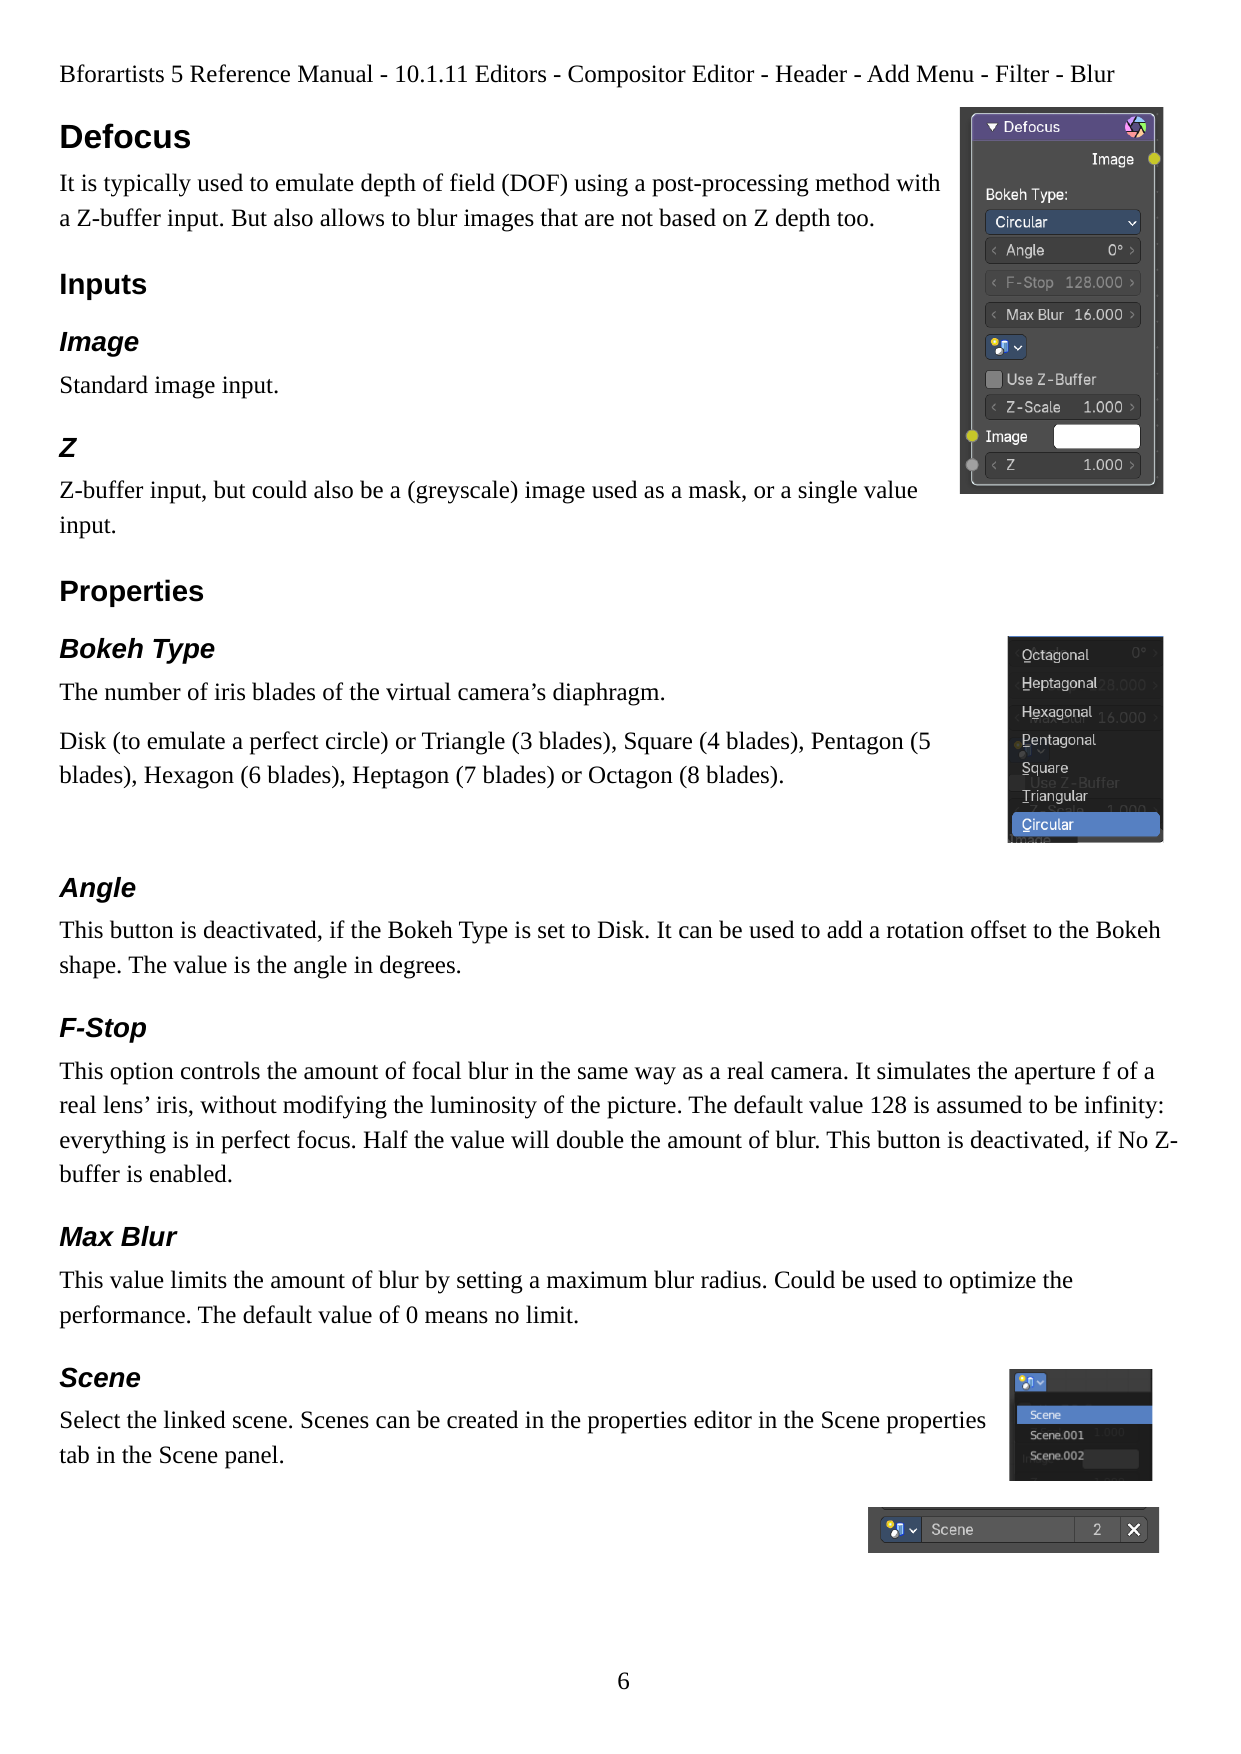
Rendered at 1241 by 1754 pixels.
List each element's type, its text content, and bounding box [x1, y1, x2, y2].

text Standard image input. [59, 370, 959, 398]
text It is typically used to emulate depth of field (DOF) using a post-processing method with a Z-buffer input. But also allows to blur images that are not based on Z depth too. [59, 168, 959, 232]
subtitle Z [59, 431, 959, 463]
subtitle Angle [59, 871, 1181, 903]
subtitle Bokeh Type [59, 632, 1181, 664]
subtitle Scene [59, 1361, 1181, 1393]
subtitle [1164, 117, 1181, 156]
subtitle [1164, 431, 1181, 463]
subtitle Defocus [59, 117, 959, 156]
text This button is deactivated, if the Bokeh Type is set to Disk. It can be used to add a rotation offset to the Bokeh shape. The value is the angle in degrees. [59, 915, 1181, 979]
text Select the linked scene. Scenes can be created in the properties editor in the Scene properties tab in the Scene panel. [59, 1406, 1009, 1469]
subtitle Properties [59, 574, 1181, 607]
picture [1007, 636, 1164, 843]
text [1164, 370, 1181, 398]
subtitle [1164, 267, 1181, 300]
picture [1009, 1369, 1153, 1481]
text Disk (to emulate a perfect circle) or Triangle (3 blades), Square (4 blades), Pentagon (5 blades), Hexagon (6 blades), Heptagon (7 blades) or Octagon (8 blades). [59, 726, 1007, 789]
text This option controls the amount of focal blur in the same way as a real camera. It simulates the aperture f of a real lens’ iris, without modifying the luminosity of the picture. The default value 128 is assumed to be infinity: everything is in perfect focus. Half the value will double the amount of blur. This button is deactivated, if No Z-buffer is enabled. [59, 1056, 1181, 1188]
text The number of iris blades of the virtual camera’s diaphragm. [59, 677, 1007, 706]
text Z-buffer input, but could also be a (greyscale) image used as a mask, or a single value input. [59, 476, 1181, 539]
subtitle Max Blur [59, 1221, 1181, 1253]
subtitle F-Stop [59, 1011, 1181, 1043]
picture [959, 107, 1164, 494]
picture [868, 1507, 1160, 1553]
subtitle Image [59, 325, 959, 357]
subtitle Inputs [59, 267, 959, 300]
text This value limits the amount of blur by setting a maximum blur radius. Could be used to optimize the performance. The default value of 0 means no limit. [59, 1265, 1181, 1328]
subtitle [1164, 325, 1181, 357]
